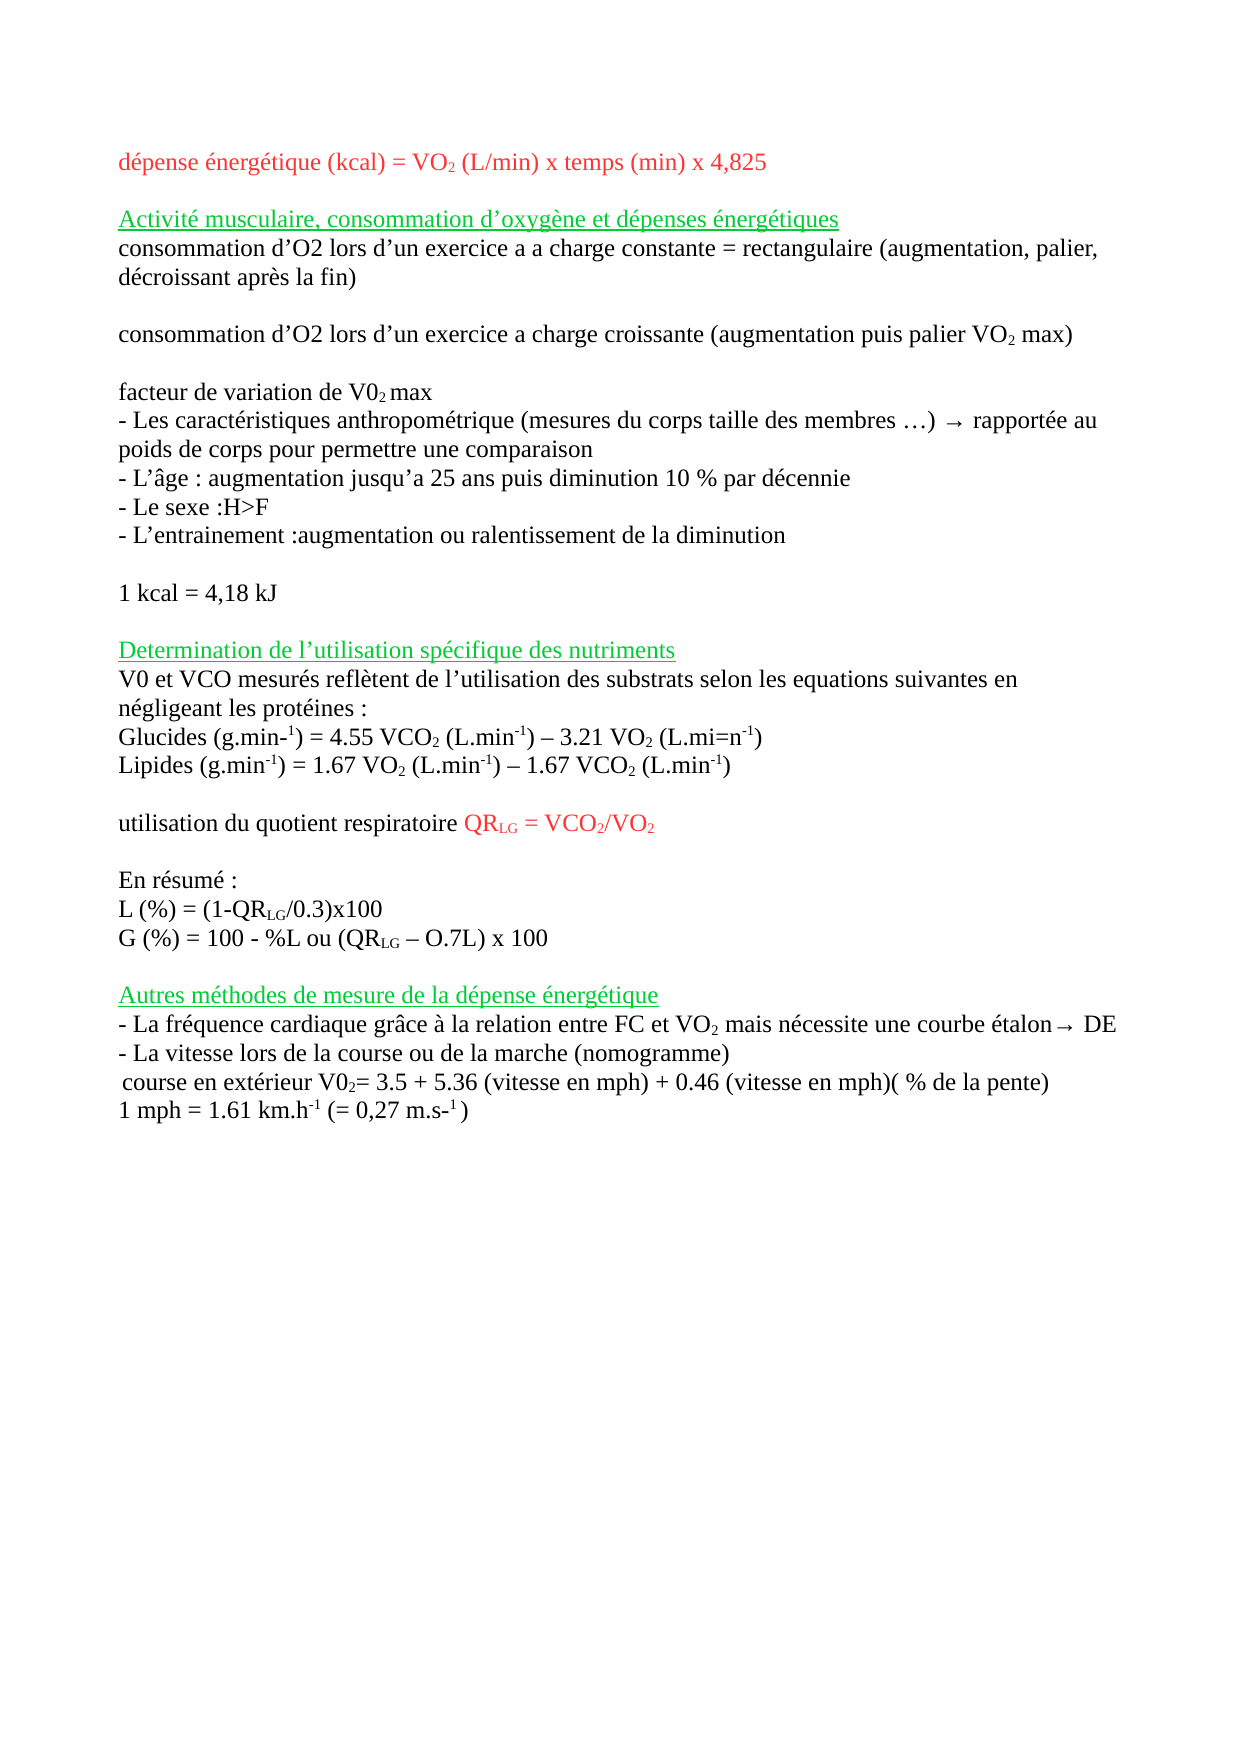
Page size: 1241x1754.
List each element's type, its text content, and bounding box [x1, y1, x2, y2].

text 1 kcal = 4,18 kJ [118, 578, 1122, 607]
text utilisation du quotient respiratoire QRLG = VCO2/VO2 [118, 808, 1122, 837]
text L (%) = (1-QRLG/0.3)x100 [118, 894, 1122, 923]
text consommation d’O2 lors d’un exercice a charge croissante (augmentation puis palier VO2 max) [118, 319, 1122, 348]
text - L’entrainement :augmentation ou ralentissement de la diminution [118, 521, 1122, 549]
text Activité musculaire, consommation d’oxygène et dépenses énergétiques [118, 204, 1122, 233]
text course en extérieur V02= 3.5 + 5.36 (vitesse en mph) + 0.46 (vitesse en mph)( % de la pente) [118, 1067, 1122, 1096]
text V0 et VCO mesurés reflètent de l’utilisation des substrats selon les equations suivantes en négligeant les protéines : [118, 664, 1122, 722]
text - L’âge : augmentation jusqu’a 25 ans puis diminution 10 % par décennie [118, 463, 1122, 492]
text En résumé : [118, 866, 1122, 894]
text consommation d’O2 lors d’un exercice a a charge constante = rectangulaire (augmentation, palier, décroissant après la fin) [118, 233, 1122, 291]
text Lipides (g.min-1) = 1.67 VO2 (L.min-1) – 1.67 VCO2 (L.min-1) [118, 751, 1122, 779]
text - Les caractéristiques anthropométrique (mesures du corps taille des membres …) → rapportée au poids de corps pour permettre une comparaison [118, 406, 1122, 463]
text dépense énergétique (kcal) = VO2 (L/min) x temps (min) x 4,825 [118, 147, 1122, 176]
text - La vitesse lors de la course ou de la marche (nomogramme) [118, 1038, 1122, 1067]
text 1 mph = 1.61 km.h-1 (= 0,27 m.s-1 ) [118, 1096, 1122, 1124]
text - Le sexe :H>F [118, 492, 1122, 521]
text Determination de l’utilisation spécifique des nutriments [118, 636, 1122, 664]
text Glucides (g.min-1) = 4.55 VCO2 (L.min-1) – 3.21 VO2 (L.mi=n-1) [118, 722, 1122, 751]
text facteur de variation de V02 max [118, 377, 1122, 406]
text Autres méthodes de mesure de la dépense énergétique [118, 981, 1122, 1009]
text - La fréquence cardiaque grâce à la relation entre FC et VO2 mais nécessite une courbe étalon→ DE [118, 1009, 1122, 1038]
text G (%) = 100 - %L ou (QRLG – O.7L) x 100 [118, 923, 1122, 952]
